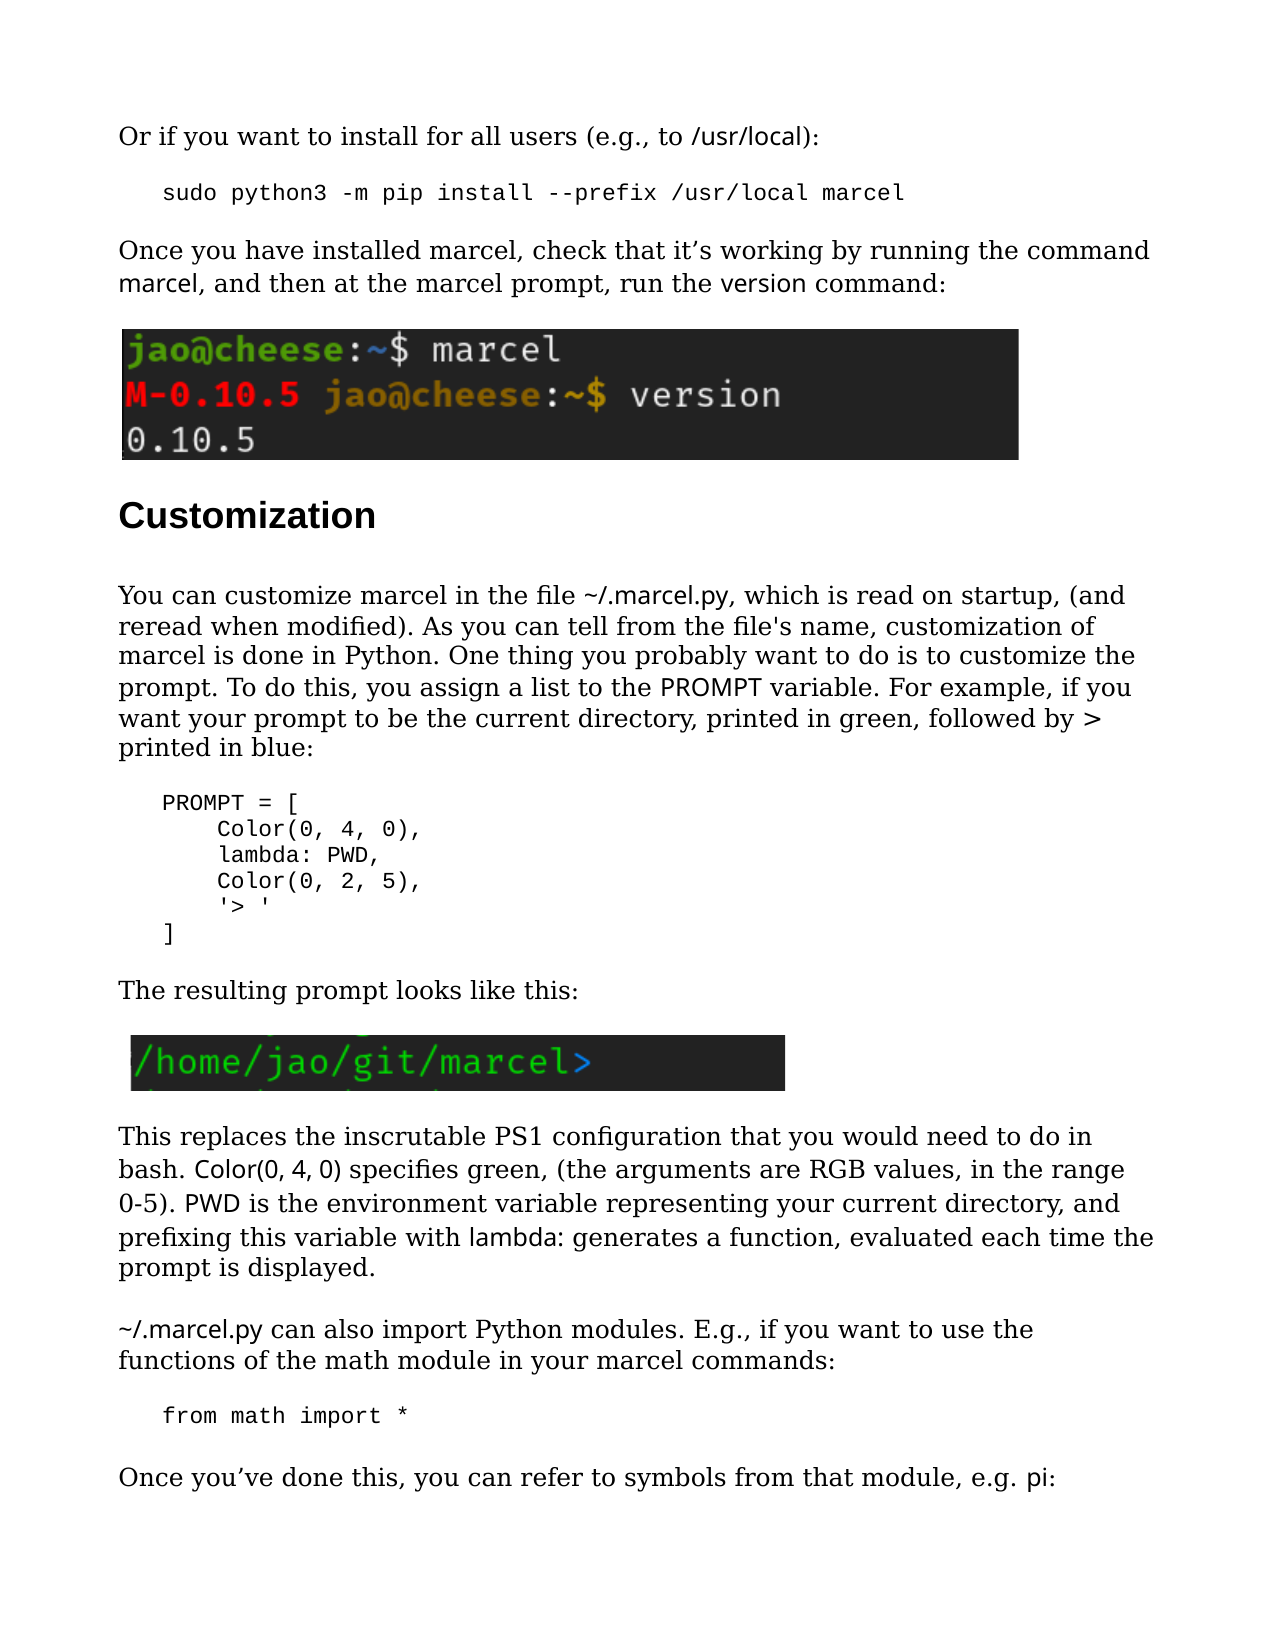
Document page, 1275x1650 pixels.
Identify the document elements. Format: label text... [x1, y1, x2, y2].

text sudo python3 -m pip install --prefix /usr/local marcel [162, 181, 1157, 207]
text lambda: PWD, Color(0, 2, 5), [162, 843, 1157, 895]
text The resulting prompt looks like this: [118, 976, 1157, 1006]
text This replaces the inscrutable PS1 configuration that you would need to do in bash. Color(0, 4, 0) specifies green, (the arguments are RGB values, in the range 0-5). PWD is the environment variable representing your current directory, and prefixing this variable with lambda: generates a function, evaluated each time the prompt is displayed. [118, 1122, 1157, 1283]
text Or if you want to install for all users (e.g., to /usr/local): [118, 118, 1157, 152]
text Color(0, 4, 0), [162, 817, 1157, 843]
text ] [162, 921, 1157, 947]
picture [122, 329, 1019, 460]
subtitle Customization [118, 493, 1157, 536]
text PROMPT = [ [162, 792, 1157, 817]
text '> ' [162, 895, 1157, 921]
text ~/.marcel.py can also import Python modules. E.g., if you want to use the functions of the math module in your marcel commands: [118, 1312, 1157, 1375]
text You can customize marcel in the file ~/.marcel.py, which is read on startup, (and reread when modified). As you can tell from the file's name, customization of marcel is done in Python. One thing you probably want to do is to customize the prompt. To do this, you assign a list to the PROMPT variable. For example, if you want your prompt to be the current directory, printed in green, followed by > printed in blue: [118, 578, 1157, 762]
picture [130, 1035, 786, 1091]
text from math import * [162, 1404, 1157, 1430]
text Once you’ve done this, you can refer to symbols from that module, e.g. pi: [118, 1459, 1157, 1493]
text Once you have installed marcel, check that it’s working by running the command marcel, and then at the marcel prompt, run the version command: [118, 236, 1157, 300]
